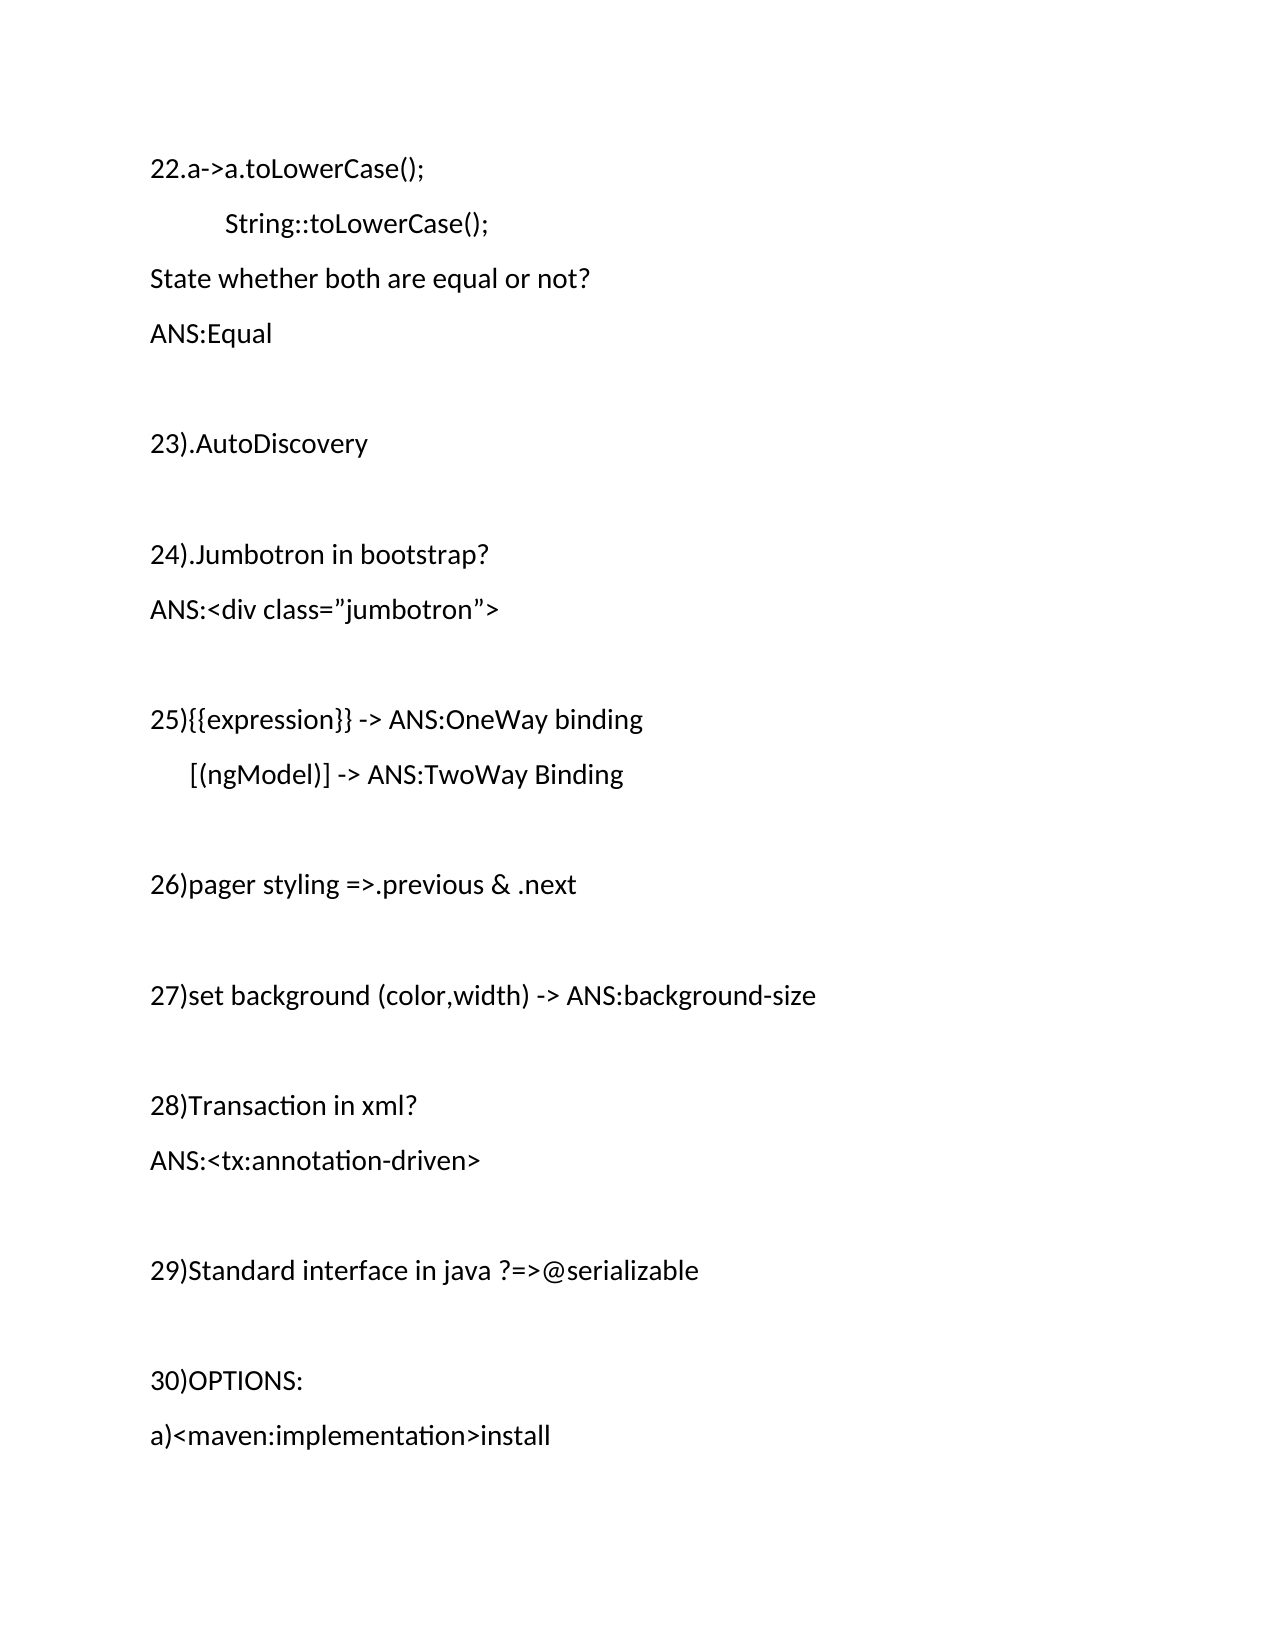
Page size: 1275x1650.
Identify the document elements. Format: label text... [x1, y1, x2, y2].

text 23).AutoDiscovery [150, 426, 1125, 461]
text 29)Standard interface in java ?=>@serializable [150, 1252, 1125, 1288]
text 25){{expression}} -> ANS:OneWay binding [150, 701, 1125, 737]
text 26)pager styling =>.previous & .next [150, 866, 1125, 902]
text ANS:<div class=”jumbotron”> [150, 591, 1125, 626]
text 27)set background (color,width) -> ANS:background-size [150, 977, 1125, 1012]
text a)<maven:implementation>install [150, 1417, 1125, 1453]
text 30)OPTIONS: [150, 1362, 1125, 1398]
text ANS:<tx:annotation-driven> [150, 1142, 1125, 1177]
text State whether both are equal or not? [150, 260, 1125, 296]
text ANS:Equal [150, 315, 1125, 351]
text 22.a->a.toLowerCase(); [150, 150, 1125, 186]
text 28)Transaction in xml? [150, 1087, 1125, 1122]
text [(ngModel)] -> ANS:TwoWay Binding [150, 756, 1125, 792]
text 24).Jumbotron in bootstrap? [150, 536, 1125, 571]
text String::toLowerCase(); [150, 205, 1125, 241]
